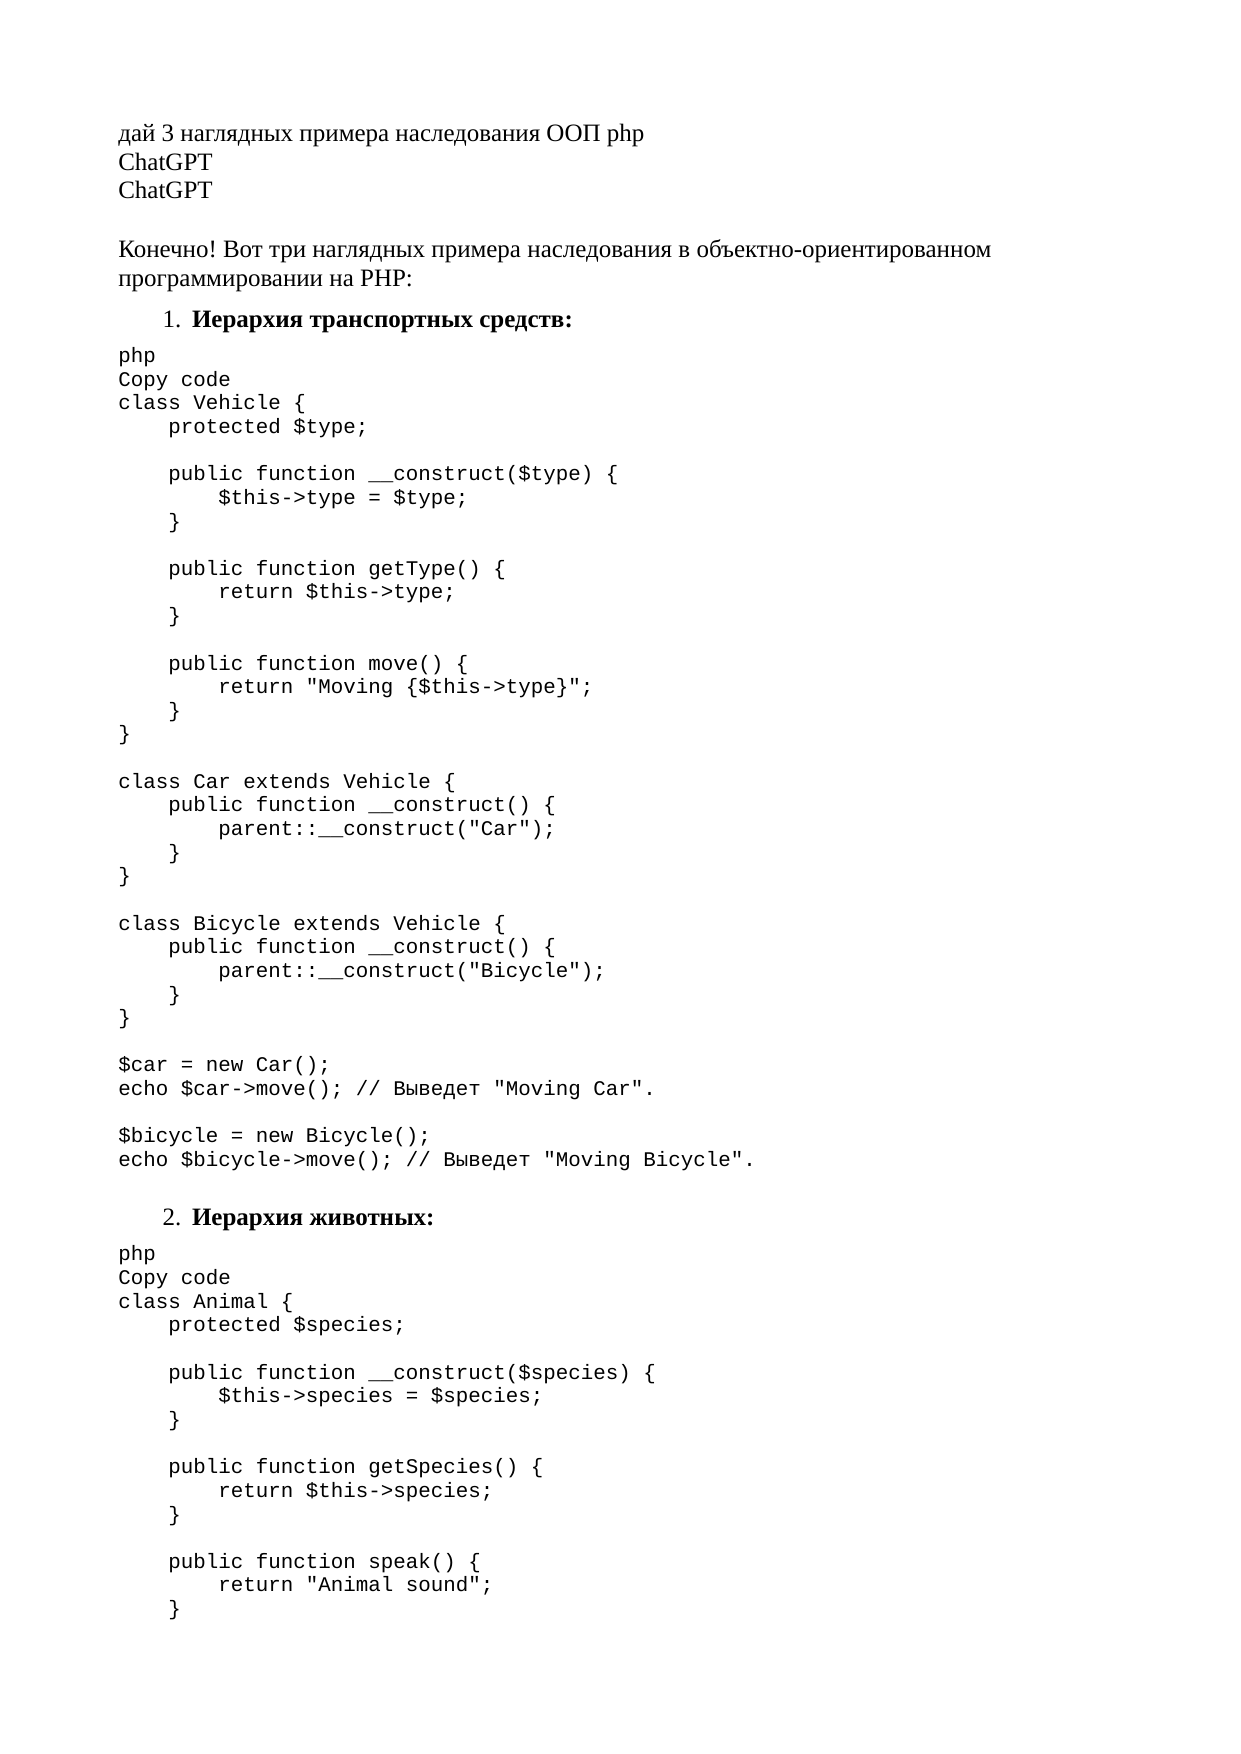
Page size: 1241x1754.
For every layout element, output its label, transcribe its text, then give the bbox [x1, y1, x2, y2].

text $this->type = $type; [118, 487, 1122, 511]
text $bicycle = new Bicycle(); [118, 1125, 1122, 1149]
text return $this->type; [118, 582, 1122, 605]
text Конечно! Вот три наглядных примера наследования в объектно-ориентированном программировании на PHP: [118, 234, 1122, 291]
text php [118, 1243, 1122, 1267]
text class Vehicle { [118, 392, 1122, 416]
text } [118, 511, 1122, 534]
text public function getType() { [118, 558, 1122, 582]
text public function __construct($species) { [118, 1362, 1122, 1385]
text parent::__construct("Bicycle"); [118, 960, 1122, 983]
text } [118, 1598, 1122, 1622]
text protected $type; [118, 416, 1122, 440]
text дай 3 наглядных примера наследования ООП php [118, 118, 1122, 147]
text } [118, 1503, 1122, 1527]
text public function speak() { [118, 1551, 1122, 1574]
text } [118, 1007, 1122, 1031]
text $this->species = $species; [118, 1385, 1122, 1409]
text return "Moving {$this->type}"; [118, 676, 1122, 700]
text ChatGPT [118, 147, 1122, 176]
text return "Animal sound"; [118, 1574, 1122, 1598]
text class Animal { [118, 1291, 1122, 1314]
text echo $bicycle->move(); // Выведет "Moving Bicycle". [118, 1149, 1122, 1173]
text $car = new Car(); [118, 1054, 1122, 1078]
text } [118, 700, 1122, 723]
text parent::__construct("Car"); [118, 818, 1122, 842]
text } [118, 723, 1122, 747]
text } [118, 605, 1122, 629]
text echo $car->move(); // Выведет "Moving Car". [118, 1078, 1122, 1102]
text public function __construct() { [118, 794, 1122, 818]
text public function getSpecies() { [118, 1456, 1122, 1480]
text protected $species; [118, 1314, 1122, 1338]
text public function __construct($type) { [118, 463, 1122, 487]
text public function __construct() { [118, 936, 1122, 960]
text return $this->species; [118, 1480, 1122, 1503]
text class Bicycle extends Vehicle { [118, 913, 1122, 936]
text class Car extends Vehicle { [118, 771, 1122, 794]
text php [118, 345, 1122, 369]
text } [118, 1409, 1122, 1433]
text public function move() { [118, 652, 1122, 676]
text Copy code [118, 369, 1122, 392]
text } [118, 983, 1122, 1007]
list Иерархия транспортных средств: [162, 304, 1122, 333]
text } [118, 842, 1122, 865]
text } [118, 865, 1122, 889]
text ChatGPT [118, 176, 1122, 204]
list Иерархия животных: [162, 1202, 1122, 1231]
text Copy code [118, 1267, 1122, 1291]
